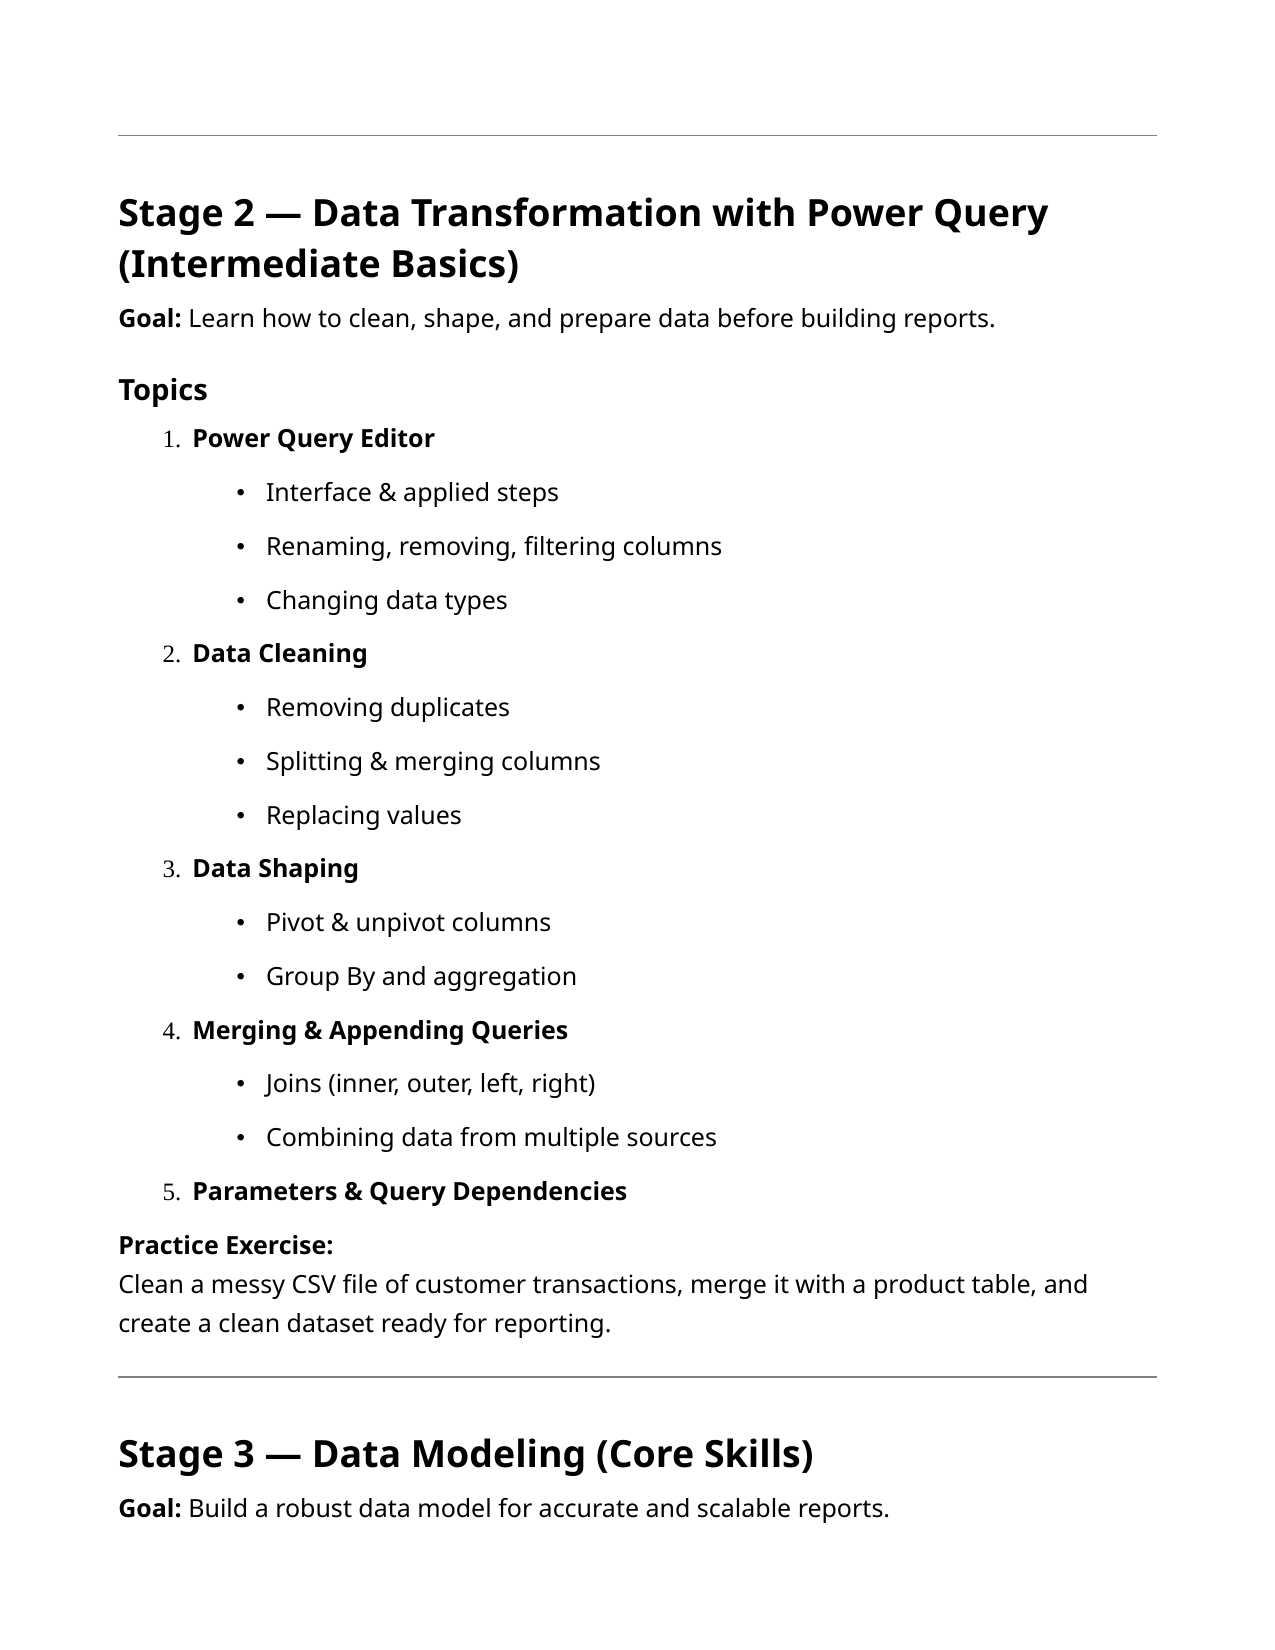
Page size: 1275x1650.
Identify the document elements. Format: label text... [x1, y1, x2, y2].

list Combining data from multiple sources [236, 1120, 1157, 1154]
list Removing duplicates [236, 690, 1157, 724]
subtitle Topics [118, 369, 1157, 408]
text Goal: Learn how to clean, shape, and prepare data before building reports. [118, 301, 1157, 334]
list Joins (inner, outer, left, right) [236, 1066, 1157, 1100]
list Splitting & merging columns [236, 743, 1157, 778]
list Pivot & unpivot columns [236, 905, 1157, 939]
list Merging & Appending Queries [162, 1012, 1157, 1046]
subtitle Stage 2 — Data Transformation with Power Query (Intermediate Basics) [118, 186, 1157, 288]
list Data Shaping [162, 851, 1157, 885]
list Changing data types [236, 582, 1157, 616]
list Parameters & Query Dependencies [162, 1173, 1157, 1208]
list Interface & applied steps [236, 475, 1157, 509]
list Replacing values [236, 797, 1157, 831]
list Group By and aggregation [236, 958, 1157, 993]
text Goal: Build a robust data model for accurate and scalable reports. [118, 1491, 1157, 1525]
text Practice Exercise: Clean a messy CSV file of customer transactions, merge it with a product table, and create a clean dataset ready for reporting. [118, 1227, 1157, 1340]
subtitle Stage 3 — Data Modeling (Core Skills) [118, 1427, 1157, 1478]
list Renaming, removing, filtering columns [236, 528, 1157, 563]
list Power Query Editor [162, 421, 1157, 455]
list Data Cleaning [162, 636, 1157, 670]
